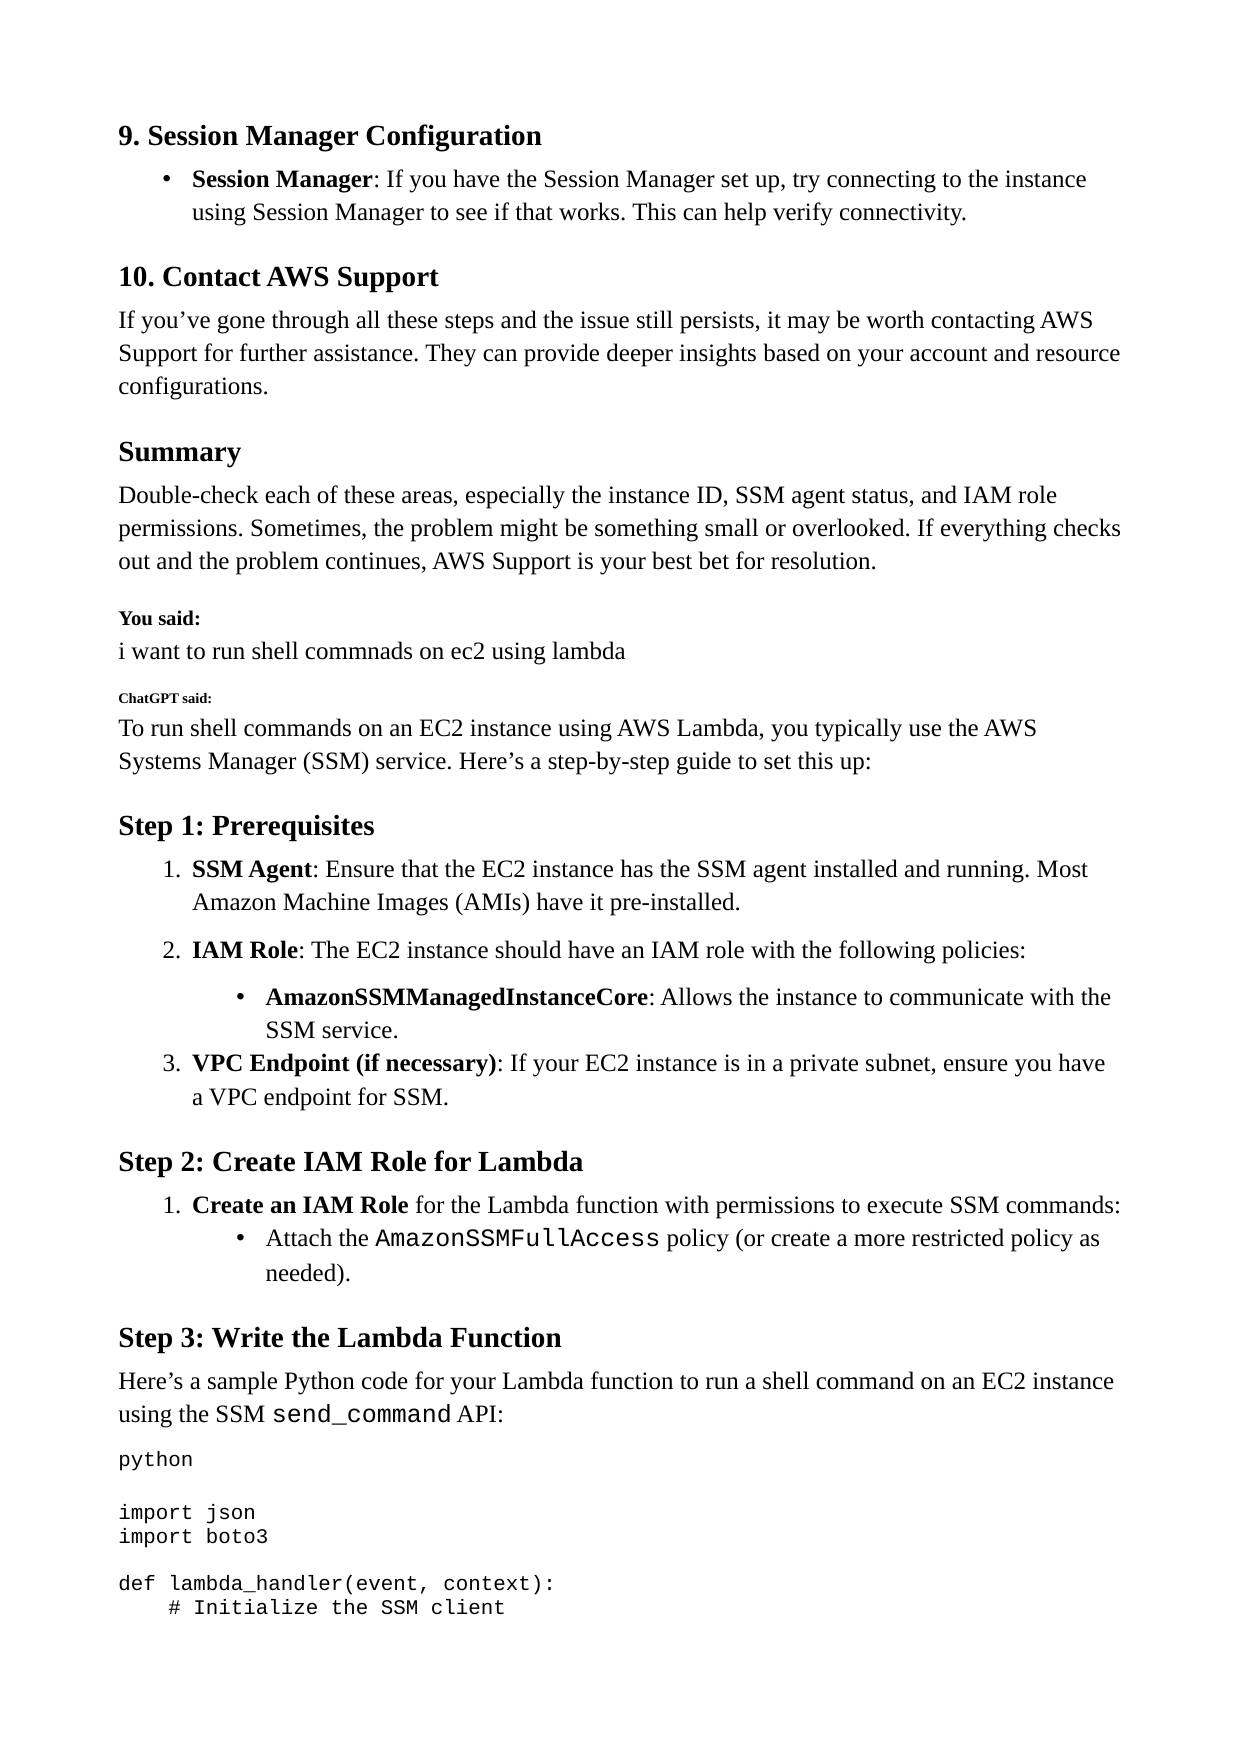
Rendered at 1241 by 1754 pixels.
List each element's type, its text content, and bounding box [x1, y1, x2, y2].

subtitle You said: [118, 606, 1122, 630]
text Double-check each of these areas, especially the instance ID, SSM agent status, and IAM role permissions. Sometimes, the problem might be something small or overlooked. If everything checks out and the problem continues, AWS Support is your best bet for resolution. [118, 480, 1122, 574]
list AmazonSSMManagedInstanceCore: Allows the instance to communicate with the SSM service. [236, 982, 1122, 1044]
subtitle Step 2: Create IAM Role for Lambda [118, 1144, 1122, 1177]
text i want to run shell commnads on ec2 using lambda [118, 636, 1122, 665]
subtitle 10. Contact AWS Support [118, 259, 1122, 293]
text python [118, 1449, 1122, 1473]
text # Initialize the SSM client [118, 1597, 1122, 1621]
list IAM Role: The EC2 instance should have an IAM role with the following policies: [162, 935, 1122, 964]
text import json [118, 1502, 1122, 1526]
text import boto3 [118, 1526, 1122, 1549]
list SSM Agent: Ensure that the EC2 instance has the SSM agent installed and running. Most Amazon Machine Images (AMIs) have it pre-installed. [162, 854, 1122, 916]
subtitle Step 3: Write the Lambda Function [118, 1320, 1122, 1354]
list VPC Endpoint (if necessary): If your EC2 instance is in a private subnet, ensure you have a VPC endpoint for SSM. [162, 1048, 1122, 1110]
subtitle Step 1: Prerequisites [118, 808, 1122, 842]
list Session Manager: If you have the Session Manager set up, try connecting to the instance using Session Manager to see if that works. This can help verify connectivity. [162, 164, 1122, 226]
list Create an IAM Role for the Lambda function with permissions to execute SSM commands: [162, 1190, 1122, 1218]
text Here’s a sample Python code for your Lambda function to run a shell command on an EC2 instance using the SSM send_command API: [118, 1366, 1122, 1430]
text To run shell commands on an EC2 instance using AWS Lambda, you typically use the AWS Systems Manager (SSM) service. Here’s a step-by-step guide to set this up: [118, 713, 1122, 775]
subtitle ChatGPT said: [118, 690, 1122, 707]
subtitle 9. Session Manager Configuration [118, 118, 1122, 152]
text If you’ve gone through all these steps and the issue still persists, it may be worth contacting AWS Support for further assistance. They can provide deeper insights based on your account and resource configurations. [118, 305, 1122, 400]
subtitle Summary [118, 434, 1122, 467]
text def lambda_handler(event, context): [118, 1573, 1122, 1597]
list Attach the AmazonSSMFullAccess policy (or create a more restricted policy as needed). [236, 1223, 1122, 1287]
